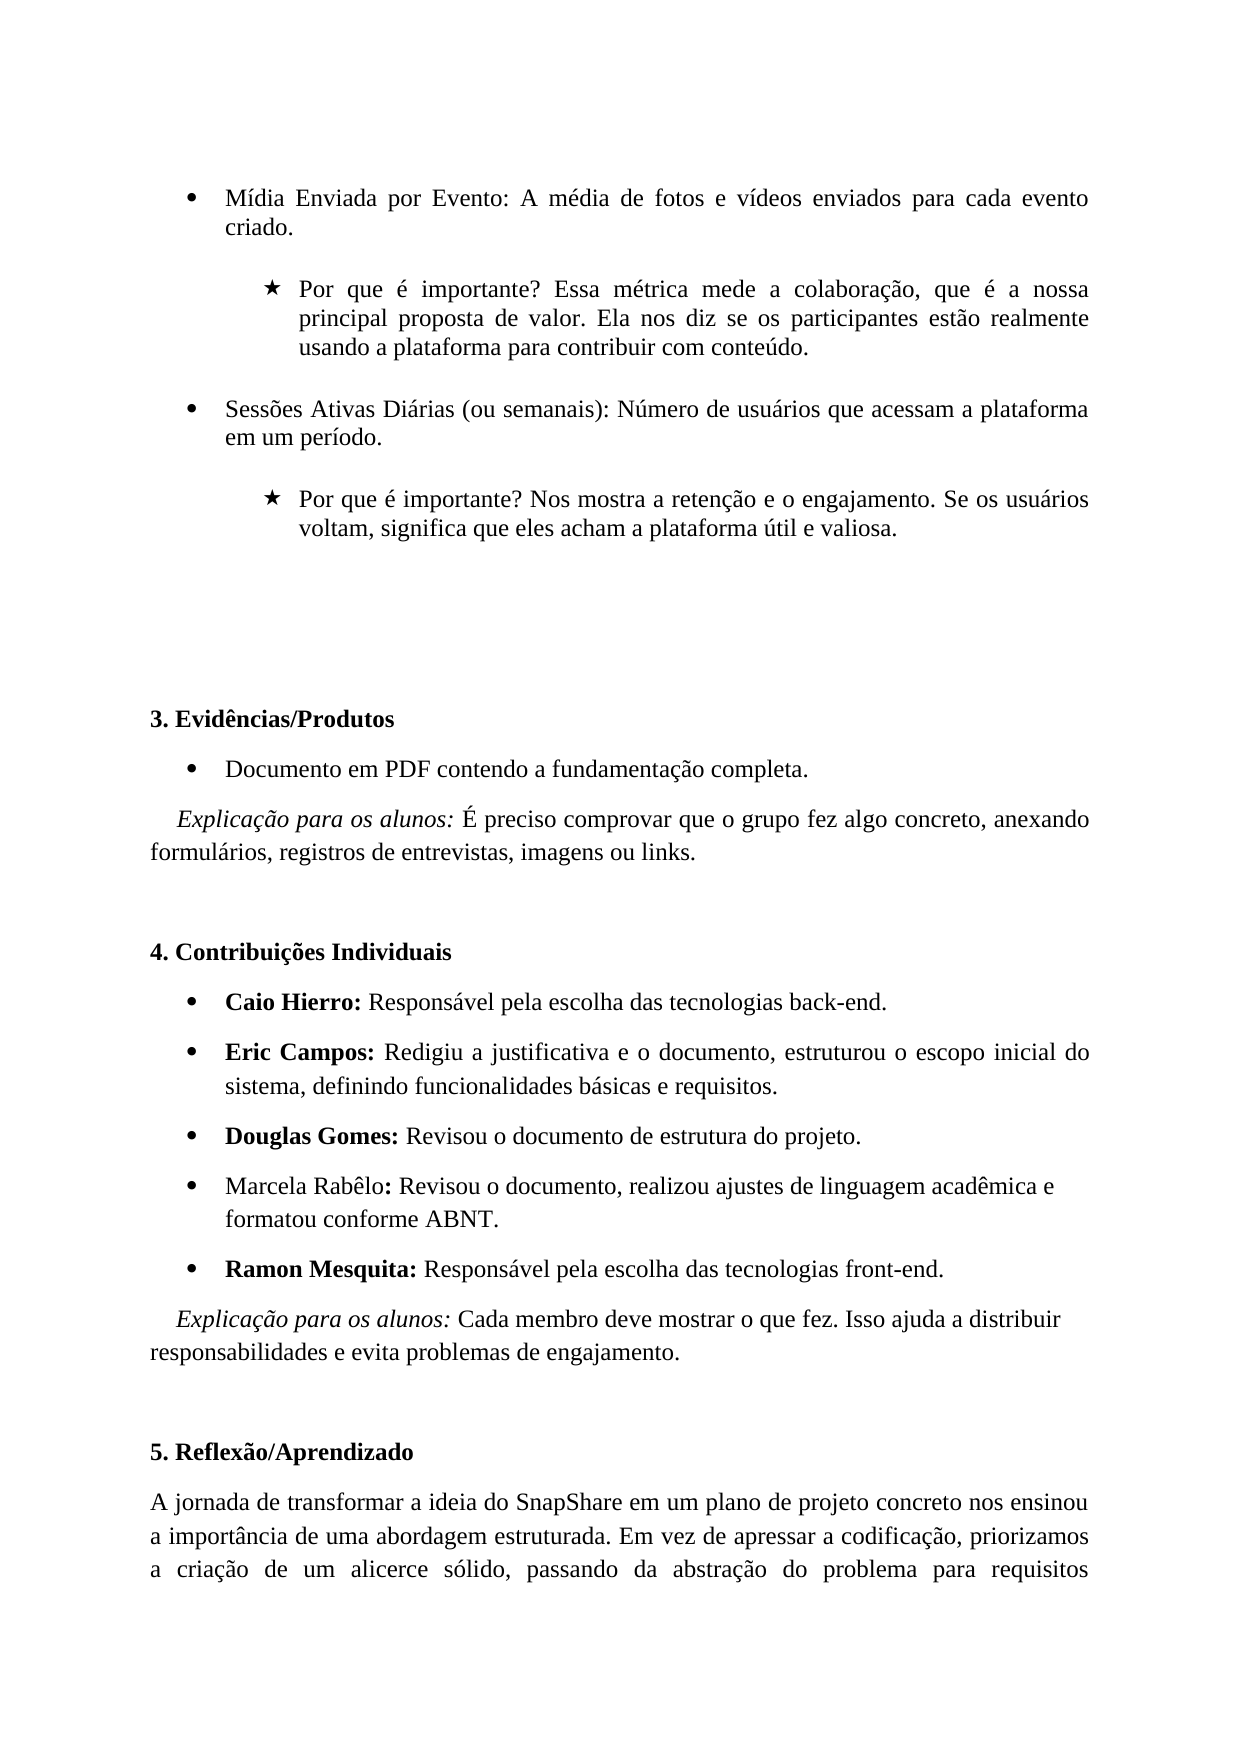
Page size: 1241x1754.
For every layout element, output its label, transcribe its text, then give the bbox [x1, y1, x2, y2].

text 3. Evidências/Produtos [150, 704, 1090, 733]
list Por que é importante? Essa métrica mede a colaboração, que é a nossa principal proposta de valor. Ela nos diz se os participantes estão realmente usando a plataforma para contribuir com conteúdo. [261, 274, 1090, 360]
list Marcela Rabêlo: Revisou o documento, realizou ajustes de linguagem acadêmica e formatou conforme ABNT. [187, 1171, 1090, 1233]
text 📌 Explicação para os alunos: Cada membro deve mostrar o que fez. Isso ajuda a distribuir responsabilidades e evita problemas de engajamento. [150, 1304, 1090, 1366]
list Ramon Mesquita: Responsável pela escolha das tecnologias front-end. [187, 1254, 1090, 1283]
text A jornada de transformar a ideia do SnapShare em um plano de projeto concreto nos ensinou a importância de uma abordagem estruturada. Em vez de apressar a codificação, priorizamos a criação de um alicerce sólido, passando da abstração do problema para requisitos [150, 1487, 1090, 1583]
list Mídia Enviada por Evento: A média de fotos e vídeos enviados para cada evento criado. [187, 183, 1090, 241]
list Douglas Gomes: Revisou o documento de estrutura do projeto. [187, 1121, 1090, 1149]
list Eric Campos: Redigiu a justificativa e o documento, estruturou o escopo inicial do sistema, definindo funcionalidades básicas e requisitos. [187, 1037, 1090, 1099]
text 5. Reflexão/Aprendizado [150, 1437, 1090, 1466]
list Por que é importante? Nos mostra a retenção e o engajamento. Se os usuários voltam, significa que eles acham a plataforma útil e valiosa. [261, 484, 1090, 542]
text 4. Contribuições Individuais [150, 937, 1090, 966]
list Caio Hierro: Responsável pela escolha das tecnologias back-end. [187, 987, 1090, 1016]
list Documento em PDF contendo a fundamentação completa. [187, 754, 1090, 783]
list Sessões Ativas Diárias (ou semanais): Número de usuários que acessam a plataforma em um período. [187, 394, 1090, 451]
text 📌 Explicação para os alunos: É preciso comprovar que o grupo fez algo concreto, anexando formulários, registros de entrevistas, imagens ou links. [150, 804, 1090, 866]
